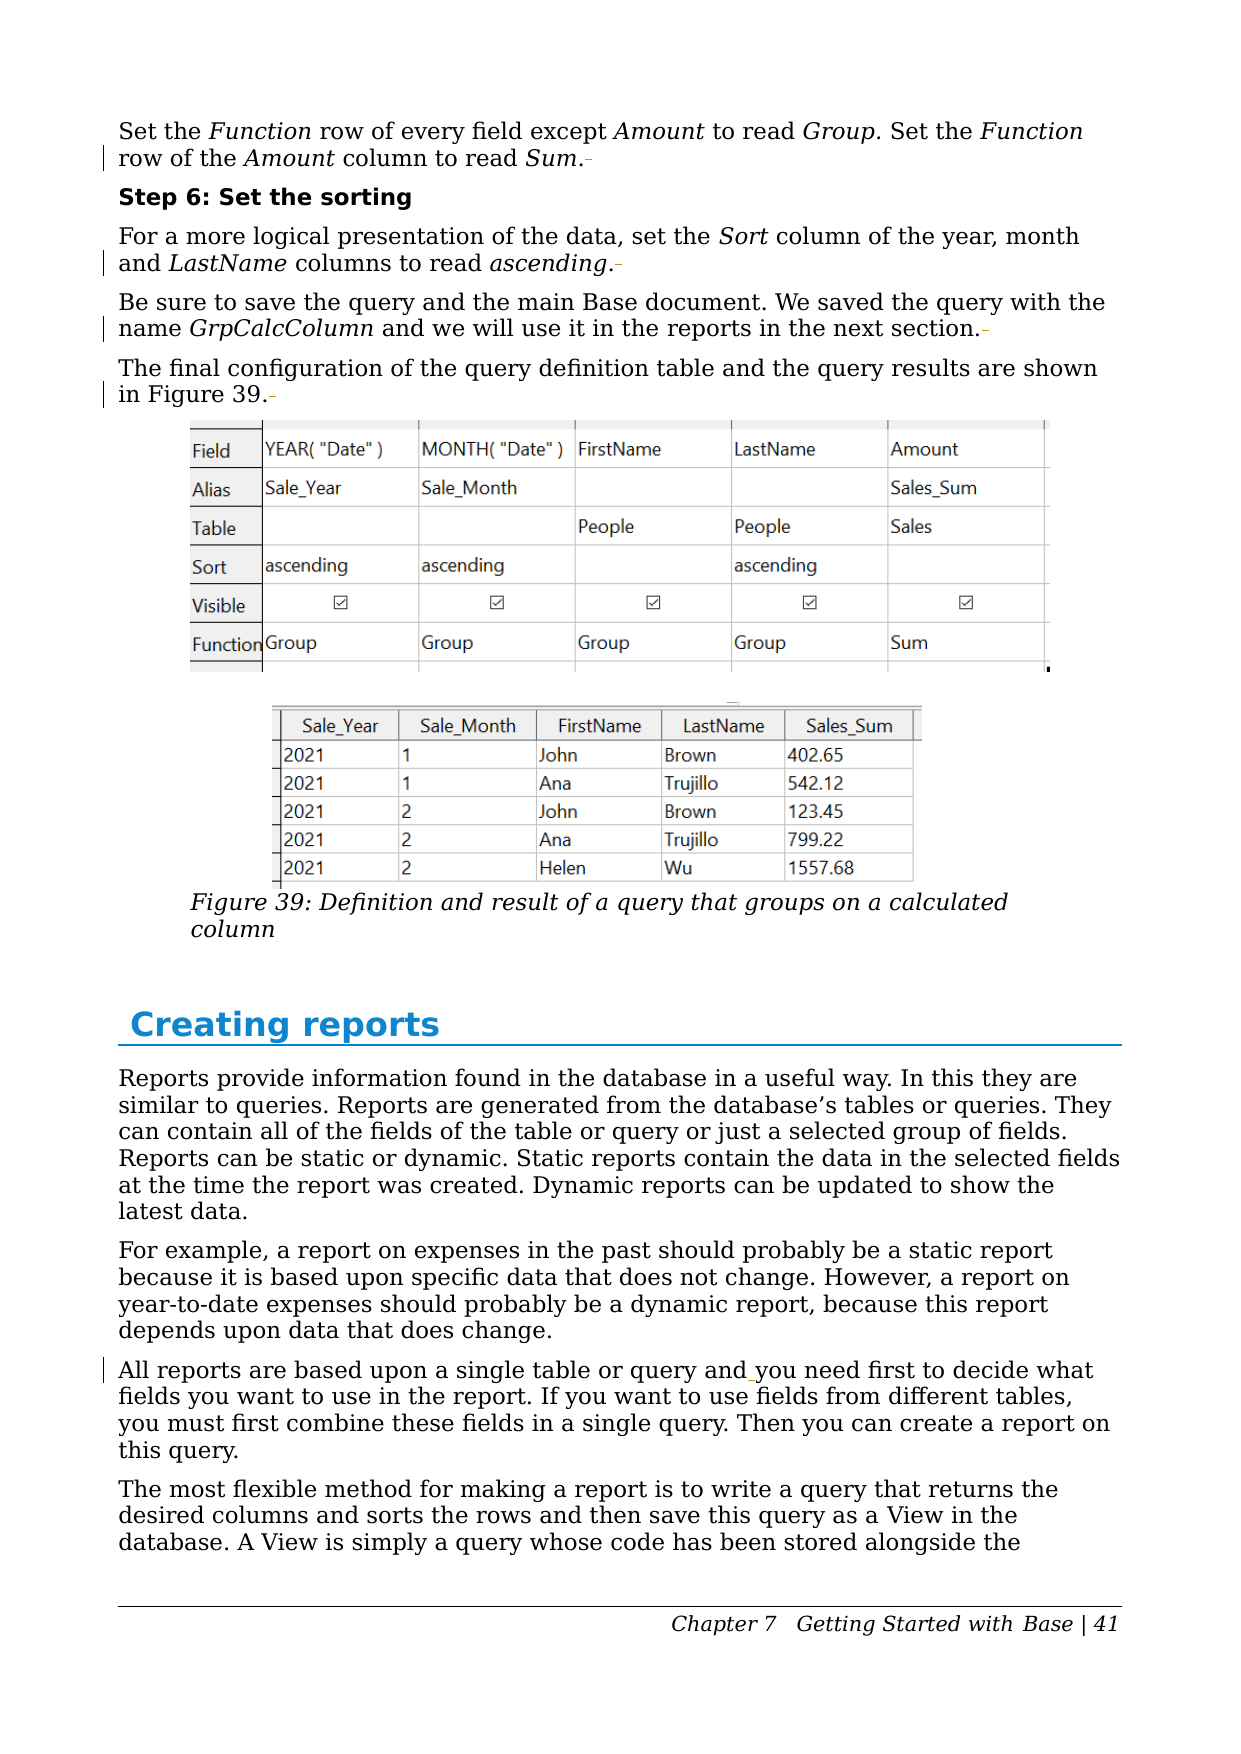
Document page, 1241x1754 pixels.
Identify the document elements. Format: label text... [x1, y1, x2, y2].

text For example, a report on expenses in the past should probably be a static report because it is based upon specific data that does not change. However, a report on year-to-date expenses should probably be a dynamic report, because this report depends upon data that does change. [118, 1238, 1122, 1344]
text The most flexible method for making a report is to write a query that returns the desired columns and sorts the rows and then save this query as a View in the database. A View is simply a query whose code has been stored alongside the [118, 1476, 1122, 1556]
text For a more logical presentation of the data, set the Sort column of the year, month and LastName columns to read ascending. [118, 223, 1122, 276]
text The final configuration of the query definition table and the query results are shown in Figure 102. [118, 355, 1122, 408]
text Reports provide information found in the database in a useful way. In this they are similar to queries. Reports are generated from the database’s tables or queries. They can contain all of the fields of the table or query or just a selected group of fields. Reports can be static or dynamic. Static reports contain the data in the selected fields at the time the report was created. Dynamic reports can be updated to show the latest data. [118, 1065, 1122, 1225]
picture [272, 702, 922, 889]
text Set the Function row of every field except Amount to read Group. Set the Function row of the Amount column to read Sum. [118, 118, 1122, 171]
picture [190, 420, 1050, 672]
text All reports are based upon a single table or query and you need first to decide what fields you want to use in the report. If you want to use fields from different tables, you must first combine these fields in a single query. Then you can create a report on this query. [118, 1357, 1122, 1463]
subtitle Creating reports [118, 1005, 1122, 1044]
text Figure 102: Definition and result of a query that groups on a calculated column [190, 672, 1050, 942]
text Be sure to save the query and the main Base document. We saved the query with the name GrpCalcColumn and we will use it in the reports in the next section. [118, 289, 1122, 342]
text Step 6: Set the sorting [118, 184, 1122, 211]
